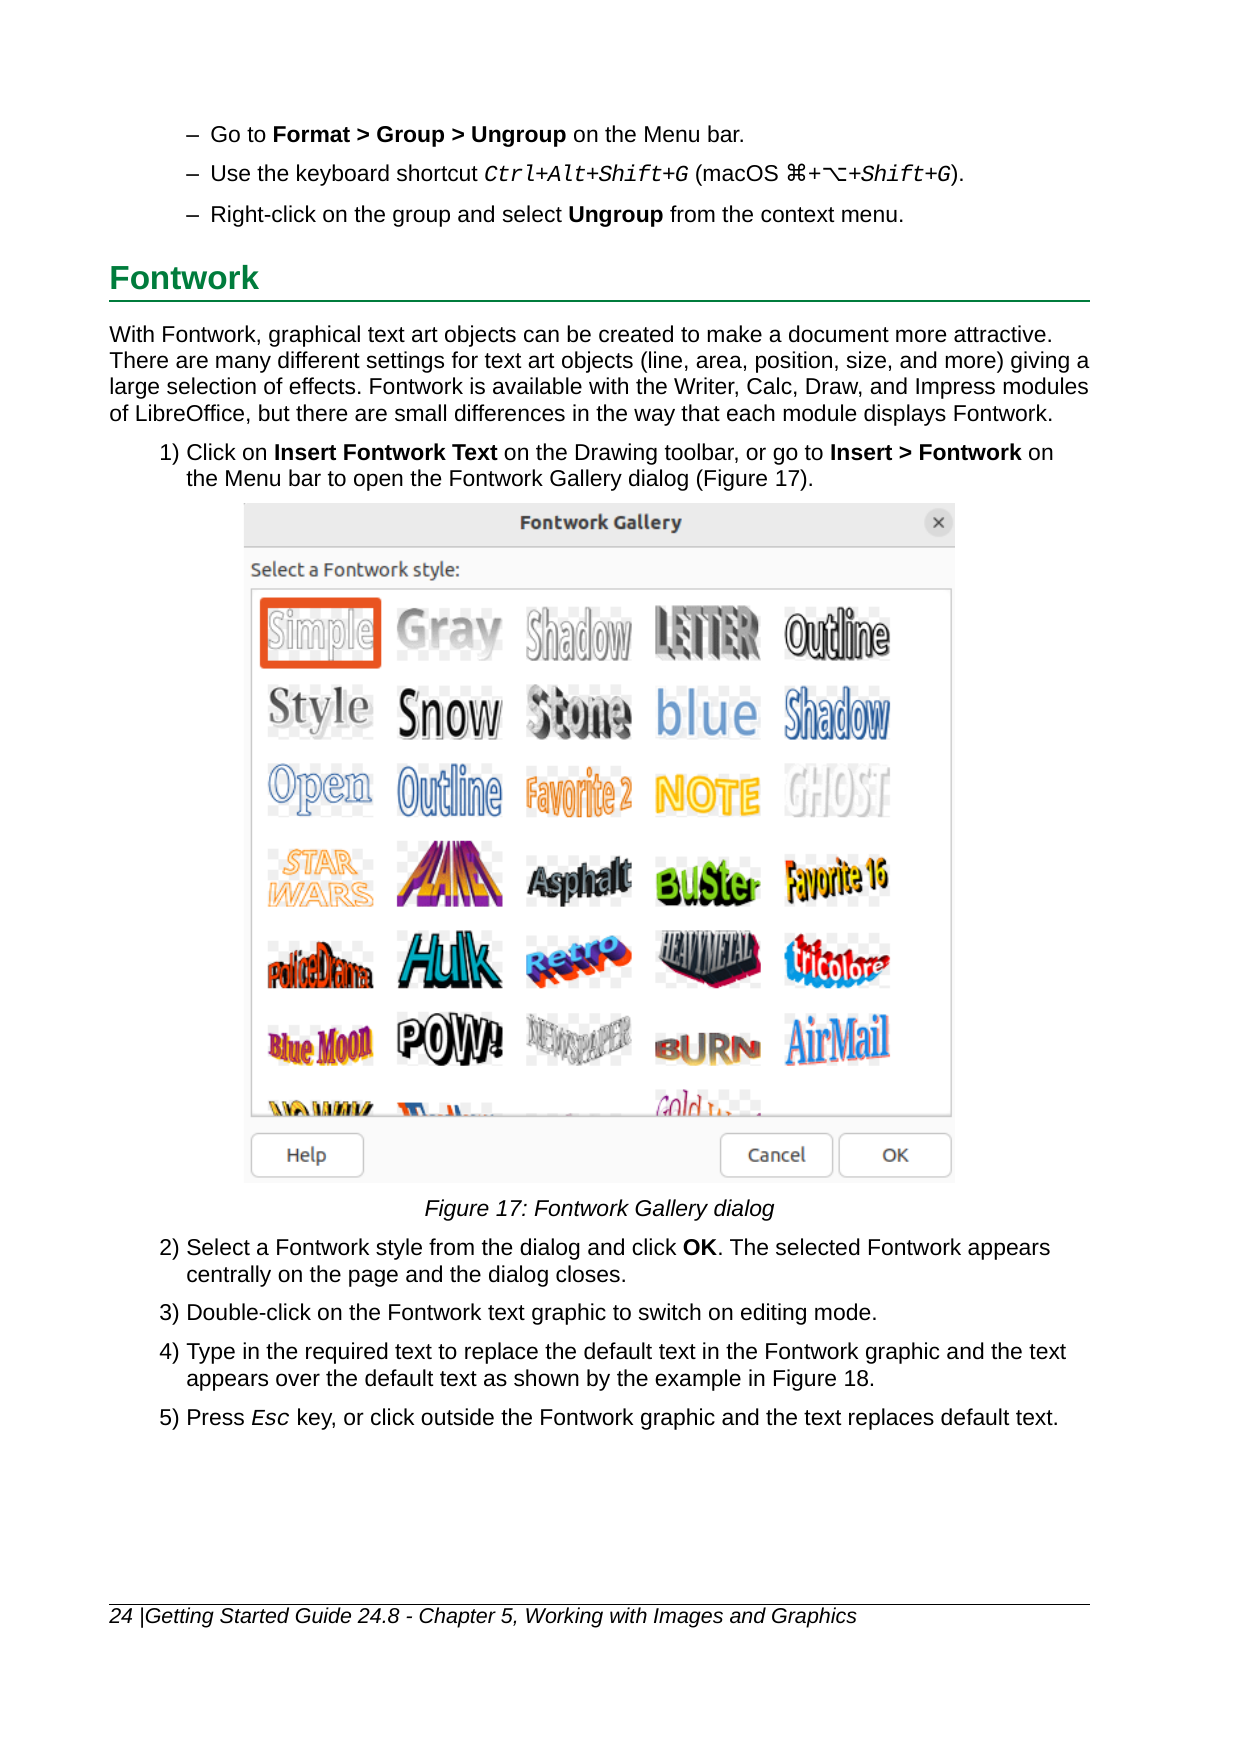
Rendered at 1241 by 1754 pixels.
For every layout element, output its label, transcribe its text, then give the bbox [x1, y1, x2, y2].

picture [243, 503, 955, 1183]
list Click on Insert Fontwork Text on the Drawing toolbar, or go to Insert > Fontwork on the Menu bar to open the Fontwork Gallery dialog (Figure 17). [186, 438, 1090, 491]
list Right-click on the group and select Ungroup from the context menu. [186, 201, 1090, 227]
subtitle Fontwork [109, 258, 1090, 300]
list Double-click on the Fontwork text graphic to switch on editing mode. [186, 1299, 1090, 1326]
text Figure 17: Fontwork Gallery dialog [244, 1195, 955, 1222]
list Type in the required text to replace the default text in the Fontwork graphic and the text appears over the default text as shown by the example in Figure 18. [186, 1338, 1090, 1391]
list Select a Fontwork style from the dialog and click OK. The selected Fontwork appears centrally on the page and the dialog closes. [186, 1234, 1090, 1287]
text With Fontwork, graphical text art objects can be created to make a document more attractive. There are many different settings for text art objects (line, area, position, size, and more) giving a large selection of effects. Fontwork is available with the Writer, Calc, Draw, and Impress modules of LibreOffice, but there are small differences in the way that each module displays Fontwork. [109, 321, 1090, 426]
list Go to Format > Group > Ungroup on the Menu bar. [186, 121, 1090, 147]
list Use the keyboard shortcut Ctrl+Alt+Shift+G (macOS ⌘+⌥+Shift+G). [186, 160, 1090, 188]
list Press Esc key, or click outside the Fontwork graphic and the text replaces default text. [186, 1403, 1090, 1432]
